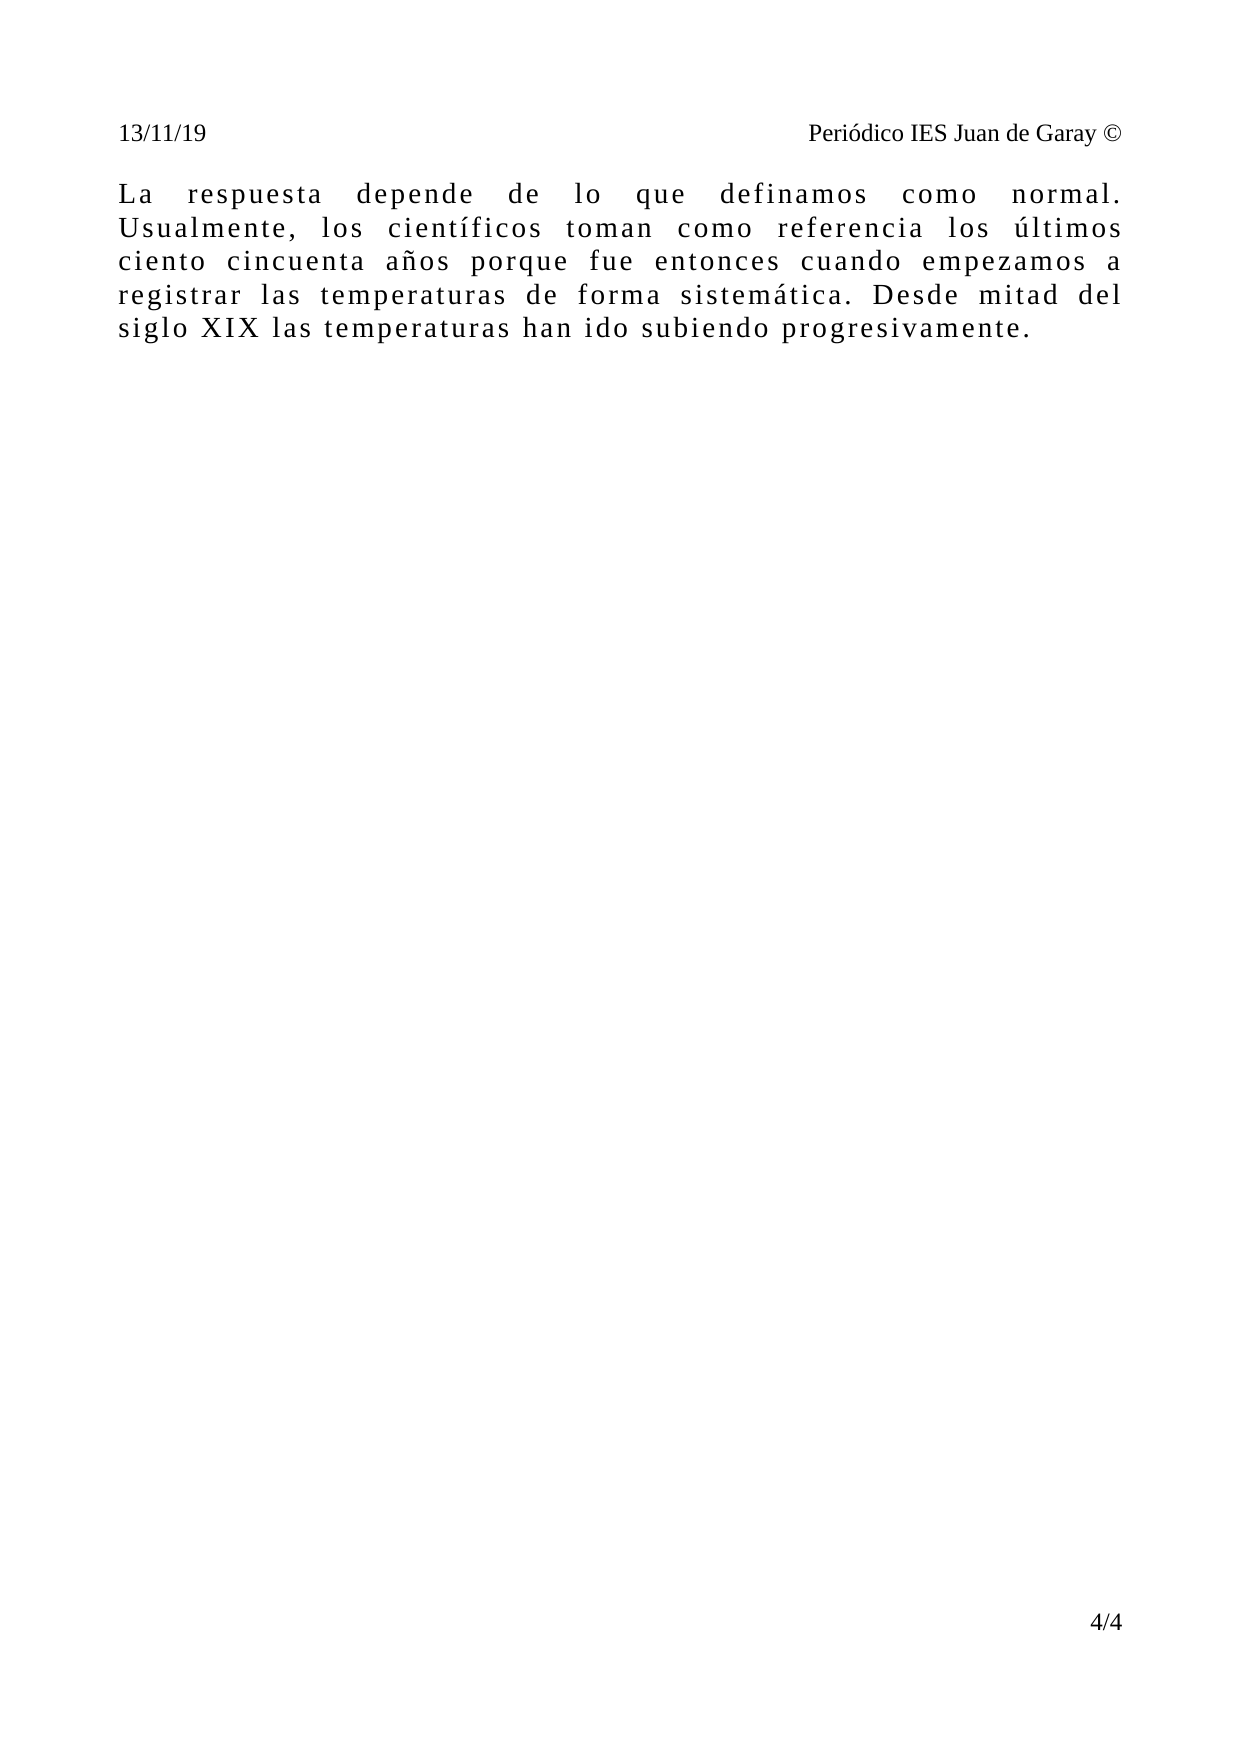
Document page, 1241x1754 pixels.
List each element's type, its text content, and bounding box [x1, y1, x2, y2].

text La respuesta depende de lo que definamos como normal. Usualmente, los científicos toman como referencia los últimos ciento cincuenta años porque fue entonces cuando empezamos a registrar las temperaturas de forma sistemática. Desde mitad del siglo XIX las temperaturas han ido subiendo progresivamente. [118, 176, 1122, 344]
